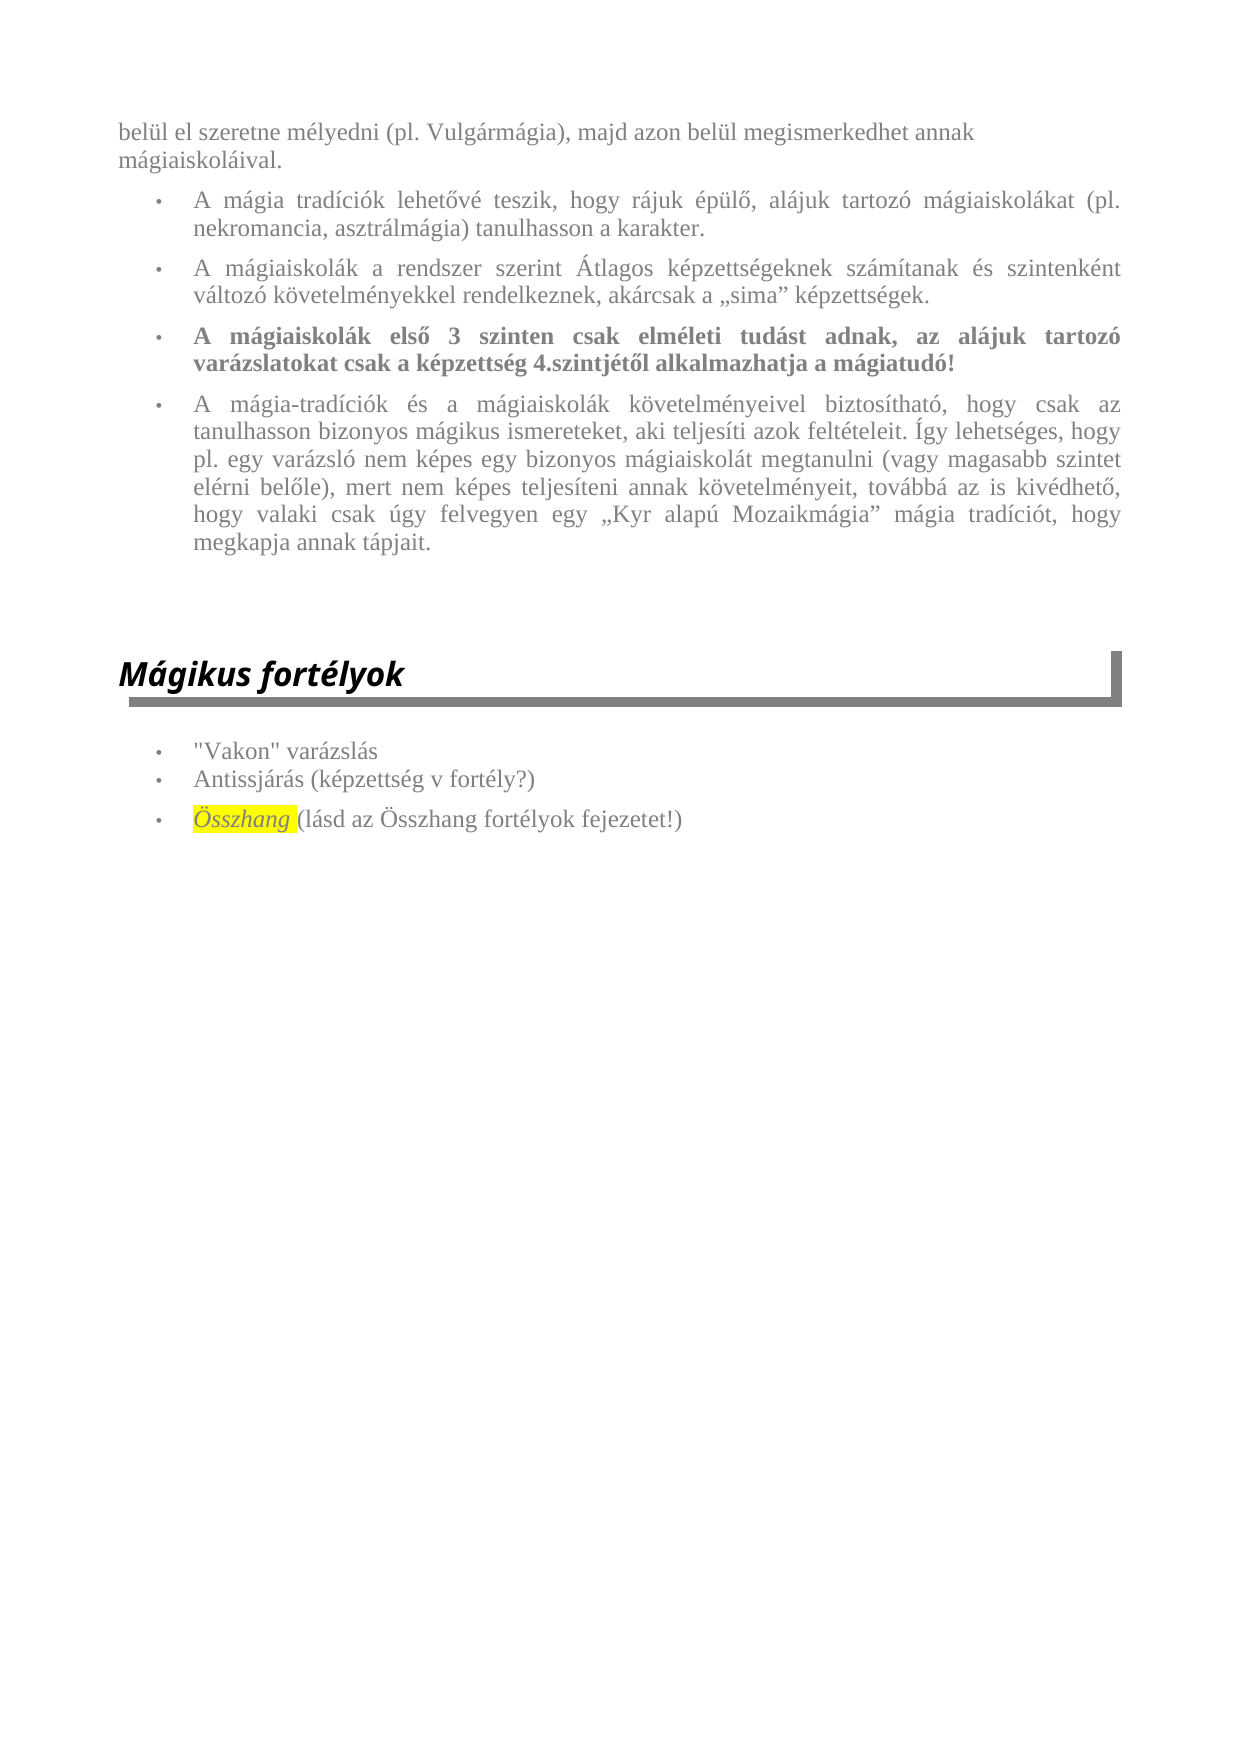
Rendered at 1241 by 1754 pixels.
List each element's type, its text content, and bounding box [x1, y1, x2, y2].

list "Vakon" varázslás [156, 737, 1122, 765]
subtitle Mágikus fortélyok [118, 651, 1111, 697]
list Összhang (lásd az Összhang fortélyok fejezetet!) [156, 805, 1122, 833]
list A mágia tradíciók lehetővé teszik, hogy rájuk épülő, alájuk tartozó mágiaiskolákat (pl. nekromancia, asztrálmágia) tanulhasson a karakter. [156, 186, 1122, 241]
list A mágiaiskolák első 3 szinten csak elméleti tudást adnak, az alájuk tartozó varázslatokat csak a képzettség 4.szintjétől alkalmazhatja a mágiatudó! [156, 322, 1122, 377]
list A mágia-tradíciók és a mágiaiskolák követelményeivel biztosítható, hogy csak az tanulhasson bizonyos mágikus ismereteket, aki teljesíti azok feltételeit. Így lehetséges, hogy pl. egy varázsló nem képes egy bizonyos mágiaiskolát megtanulni (vagy magasabb szintet elérni belőle), mert nem képes teljesíteni annak követelményeit, továbbá az is kivédhető, hogy valaki csak úgy felvegyen egy „Kyr alapú Mozaikmágia” mágia tradíciót, hogy megkapja annak tápjait. [156, 390, 1122, 556]
text belül el szeretne mélyedni (pl. Vulgármágia), majd azon belül megismerkedhet annak mágiaiskoláival. [118, 118, 1122, 173]
list A mágiaiskolák a rendszer szerint Átlagos képzettségeknek számítanak és szintenként változó követelményekkel rendelkeznek, akárcsak a „sima” képzettségek. [156, 254, 1122, 309]
list Antissjárás (képzettség v fortély?) [156, 765, 1122, 793]
